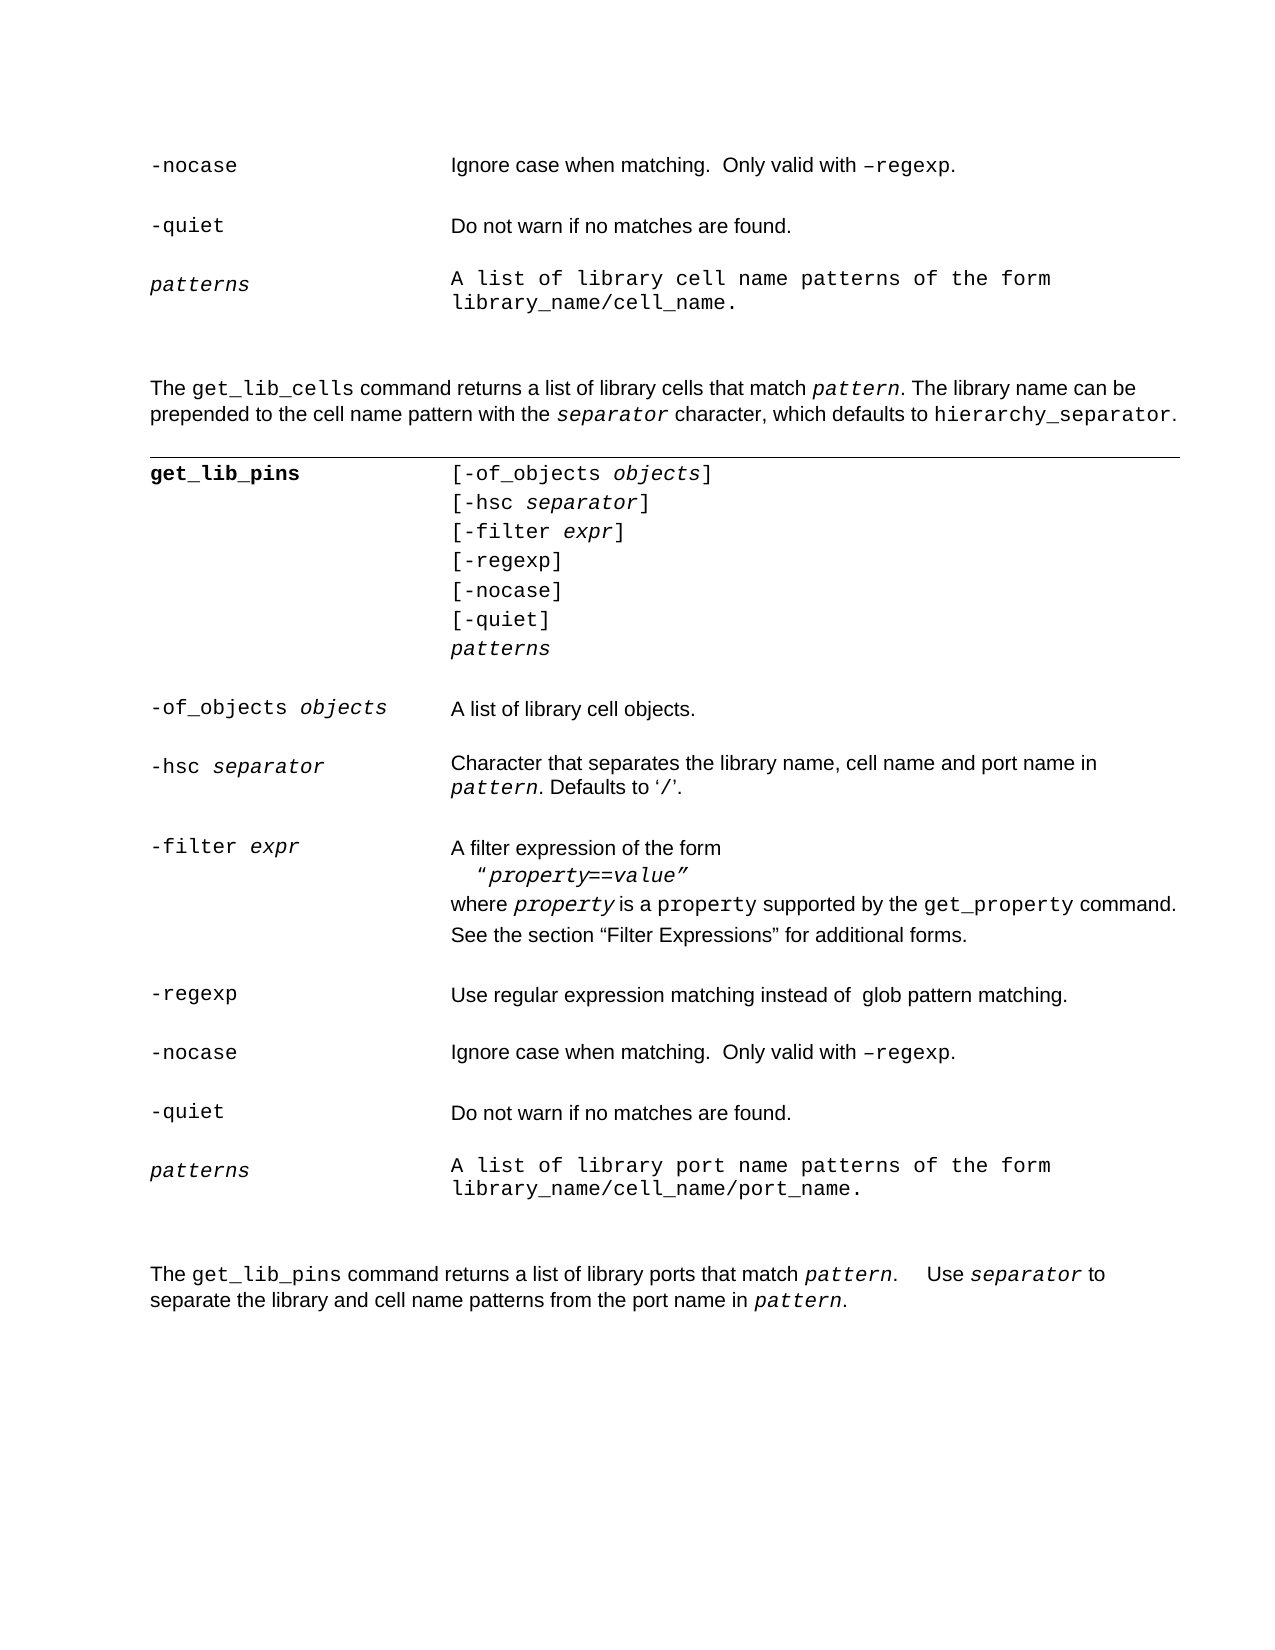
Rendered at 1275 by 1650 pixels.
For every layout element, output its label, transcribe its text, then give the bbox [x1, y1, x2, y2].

table_cell A list of library port name patterns of the form library_name/cell_name/port_name. [451, 1155, 1180, 1232]
table_cell Use regular expression matching instead of glob pattern matching. [451, 977, 1180, 1036]
table_cell Do not warn if no matches are found. [451, 209, 1180, 268]
table_cell -regexp [150, 977, 451, 1036]
text The get_lib_cells command returns a list of library cells that match pattern. The library name can be prepended to the cell name pattern with the separator character, which defaults to hierarchy_separator. [150, 376, 1180, 427]
table_cell -of_objects objects [150, 692, 451, 751]
table_cell -hsc separator [150, 751, 451, 831]
table_header get_lib_pins [150, 458, 451, 692]
table_cell patterns [150, 268, 451, 346]
table_cell -filter expr [150, 831, 451, 977]
table_cell -nocase [150, 1036, 451, 1096]
table_header [-of_objects objects] [-hsc separator] [-filter expr] [-regexp] [-nocase] [-quiet] patterns [451, 458, 1180, 692]
table_cell A filter expression of the form “property==value” where property is a property supported by the get_property command. See the section “Filter Expressions” for additional forms. [451, 831, 1180, 977]
table_cell A list of library cell name patterns of the form library_name/cell_name. [451, 268, 1180, 346]
table_cell Ignore case when matching. Only valid with –regexp. [451, 150, 1180, 209]
table_cell Character that separates the library name, cell name and port name in pattern. Defaults to ‘/’. [451, 751, 1180, 831]
table_cell patterns [150, 1155, 451, 1232]
table_cell -nocase [150, 150, 451, 209]
table_cell A list of library cell objects. [451, 692, 1180, 751]
table_cell -quiet [150, 1096, 451, 1155]
text The get_lib_pins command returns a list of library ports that match pattern. Use separator to separate the library and cell name patterns from the port name in pattern. [150, 1262, 1180, 1314]
table_cell -quiet [150, 209, 451, 268]
table_cell Do not warn if no matches are found. [451, 1096, 1180, 1155]
table_cell Ignore case when matching. Only valid with –regexp. [451, 1036, 1180, 1096]
